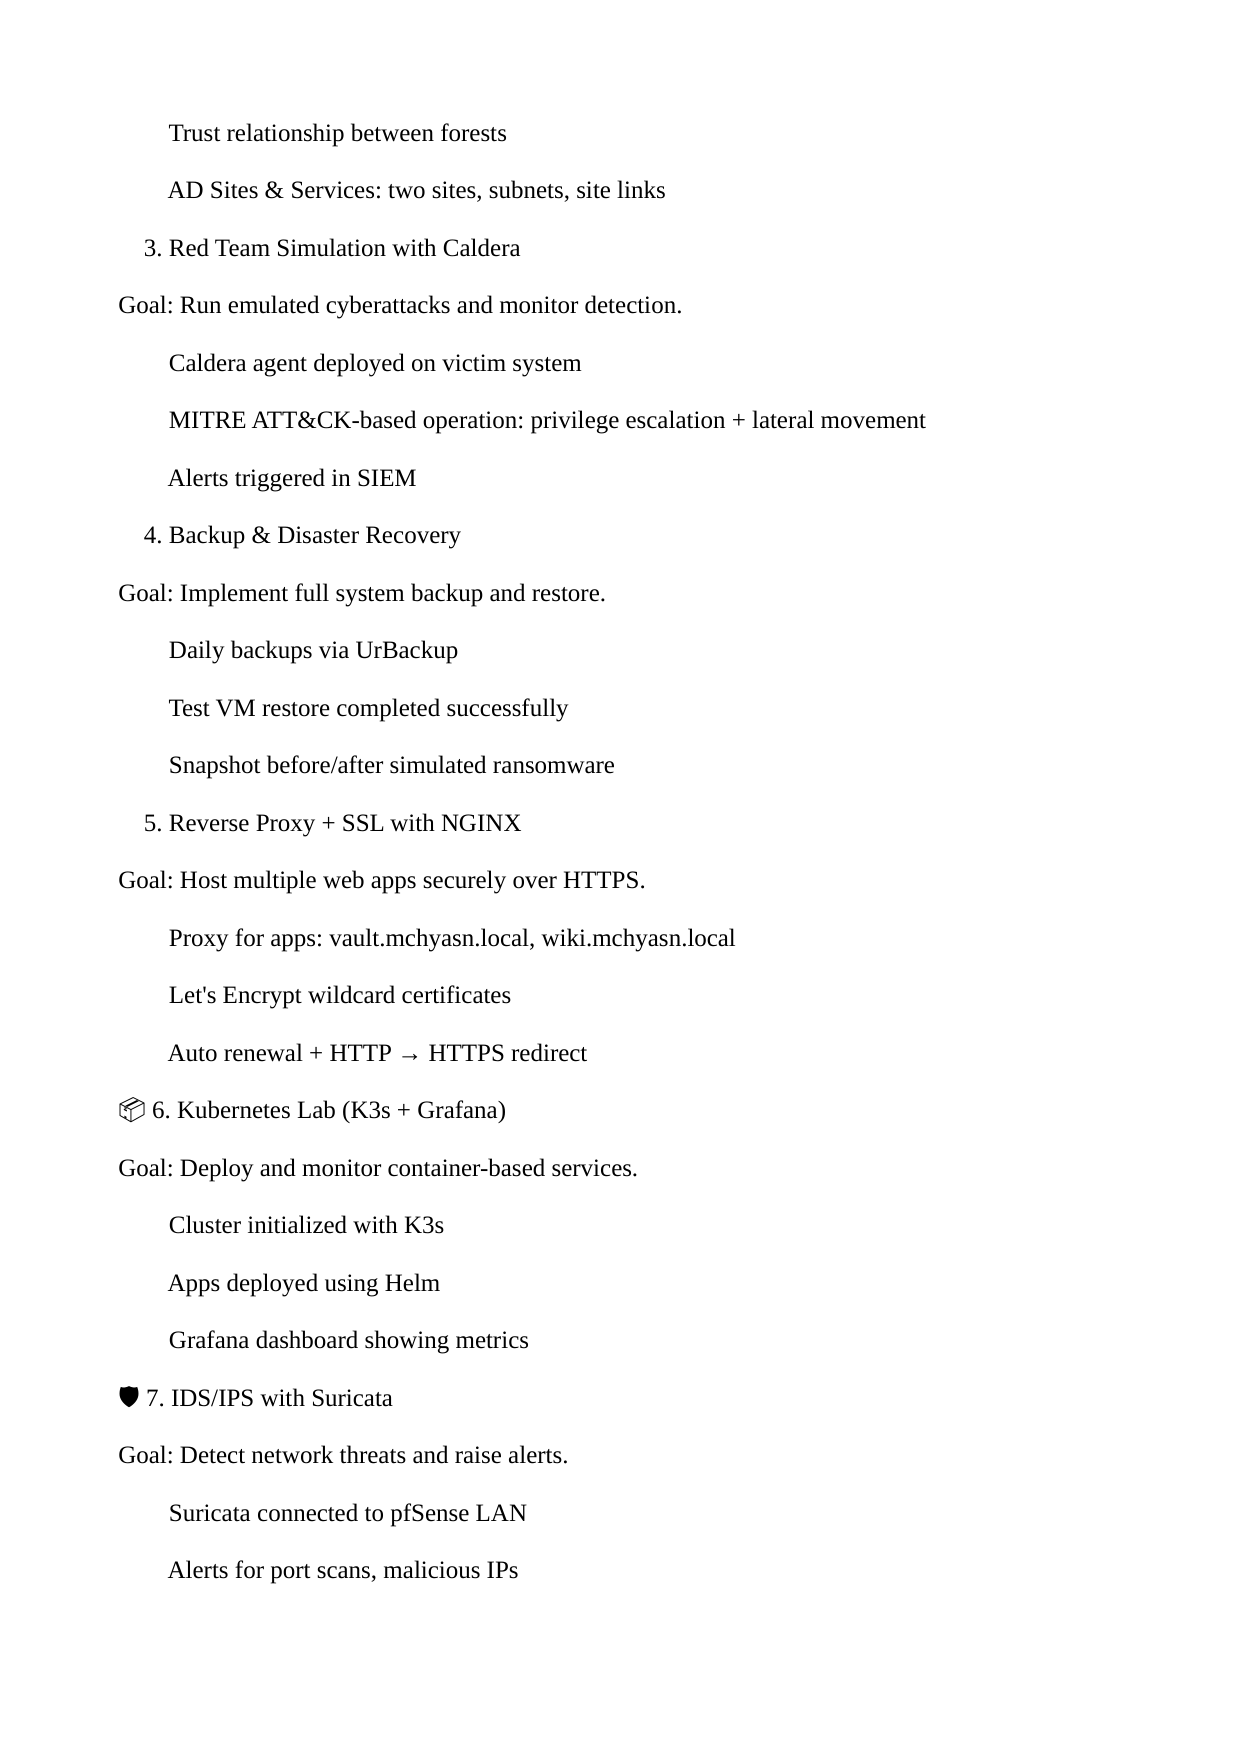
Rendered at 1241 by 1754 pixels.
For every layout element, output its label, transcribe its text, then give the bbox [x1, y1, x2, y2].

text ✅ Snapshot before/after simulated ransomware [118, 751, 1122, 779]
text ✅ Cluster initialized with K3s [118, 1211, 1122, 1239]
text ✅ Proxy for apps: vault.mchyasn.local, wiki.mchyasn.local [118, 923, 1122, 952]
text ✅ Let's Encrypt wildcard certificates [118, 981, 1122, 1009]
text Goal: Implement full system backup and restore. [118, 578, 1122, 607]
text 🔄 4. Backup & Disaster Recovery [118, 521, 1122, 549]
text ✅ Daily backups via UrBackup [118, 636, 1122, 664]
text ✅ Grafana dashboard showing metrics [118, 1326, 1122, 1354]
text ✅ Alerts triggered in SIEM [118, 463, 1122, 492]
text ✅ Test VM restore completed successfully [118, 693, 1122, 722]
text ✅ Auto renewal + HTTP → HTTPS redirect [118, 1038, 1122, 1067]
text ✅ Alerts for port scans, malicious IPs [118, 1556, 1122, 1584]
text 📦 6. Kubernetes Lab (K3s + Grafana) [118, 1096, 1122, 1124]
text Goal: Host multiple web apps securely over HTTPS. [118, 866, 1122, 894]
text ✅ AD Sites & Services: two sites, subnets, site links [118, 176, 1122, 204]
text ✅ Caldera agent deployed on victim system [118, 348, 1122, 377]
text ✅ Suricata connected to pfSense LAN [118, 1498, 1122, 1527]
text ✅ Apps deployed using Helm [118, 1268, 1122, 1297]
text 🌐 5. Reverse Proxy + SSL with NGINX [118, 808, 1122, 837]
text ✅ MITRE ATT&CK-based operation: privilege escalation + lateral movement [118, 406, 1122, 434]
text Goal: Run emulated cyberattacks and monitor detection. [118, 291, 1122, 319]
text ✅ Trust relationship between forests [118, 118, 1122, 147]
text Goal: Detect network threats and raise alerts. [118, 1441, 1122, 1469]
text Goal: Deploy and monitor container-based services. [118, 1153, 1122, 1182]
text 🦠 3. Red Team Simulation with Caldera [118, 233, 1122, 262]
text 🛡️ 7. IDS/IPS with Suricata [118, 1383, 1122, 1412]
